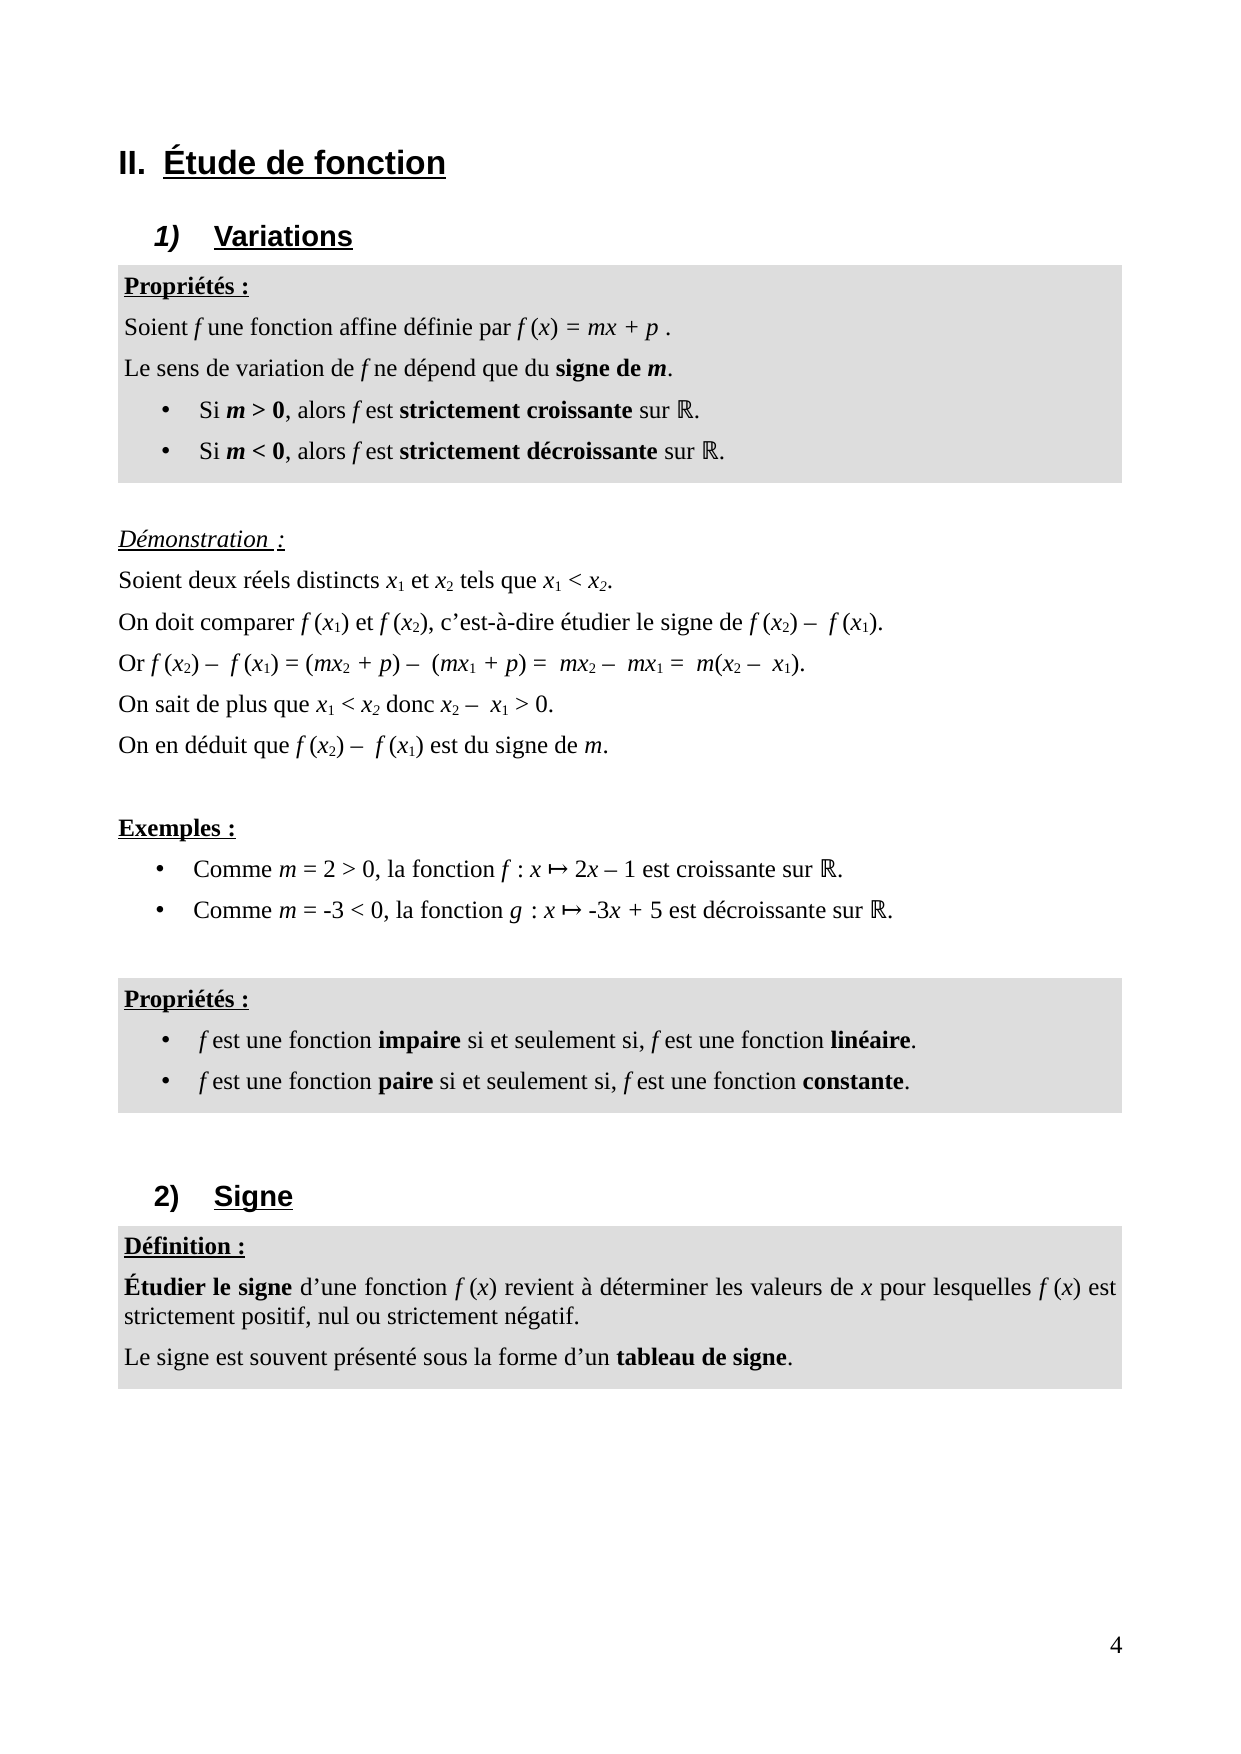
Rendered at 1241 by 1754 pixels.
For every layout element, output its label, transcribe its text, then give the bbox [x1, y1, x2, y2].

subtitle Variations [153, 219, 1122, 253]
subtitle Signe [153, 1179, 1122, 1213]
text On doit comparer f (x1) et f (x2), c’est-à-dire étudier le signe de f (x2) – f (x1). [118, 607, 1122, 636]
table_header Définition : Étudier le signe d’une fonction f (x) revient à déterminer les valeurs de x pour lesquelles f (x) est strictement positif, nul ou strictement négatif. Le signe est souvent présenté sous la forme d’un tableau de signe. [118, 1226, 1122, 1389]
text On sait de plus que x1 < x2 donc x2 – x1 > 0. [118, 689, 1122, 718]
table_header Propriétés : f est une fonction impaire si et seulement si, f est une fonction linéaire. f est une fonction paire si et seulement si, f est une fonction constante. [118, 978, 1122, 1113]
list Comme m = -3 < 0, la fonction g : x ↦ -3x + 5 est décroissante sur ℝ. [156, 896, 1122, 924]
table_header Propriétés : Soient f une fonction affine définie par f (x) = mx + p . Le sens de variation de f ne dépend que du signe de m. Si m > 0, alors f est strictement croissante sur ℝ. Si m < 0, alors f est strictement décroissante sur ℝ. [118, 265, 1122, 483]
text Exemples : [118, 813, 1122, 842]
subtitle Étude de fonction [118, 143, 1122, 182]
text On en déduit que f (x2) – f (x1) est du signe de m. [118, 731, 1122, 759]
text Démonstration : [118, 524, 1122, 553]
list Comme m = 2 > 0, la fonction f : x ↦ 2x – 1 est croissante sur ℝ. [156, 854, 1122, 883]
text Or f (x2) – f (x1) = (mx2 + p) – (mx1 + p) = mx2 – mx1 = m(x2 – x1). [118, 648, 1122, 677]
text Soient deux réels distincts x1 et x2 tels que x1 < x2. [118, 566, 1122, 594]
